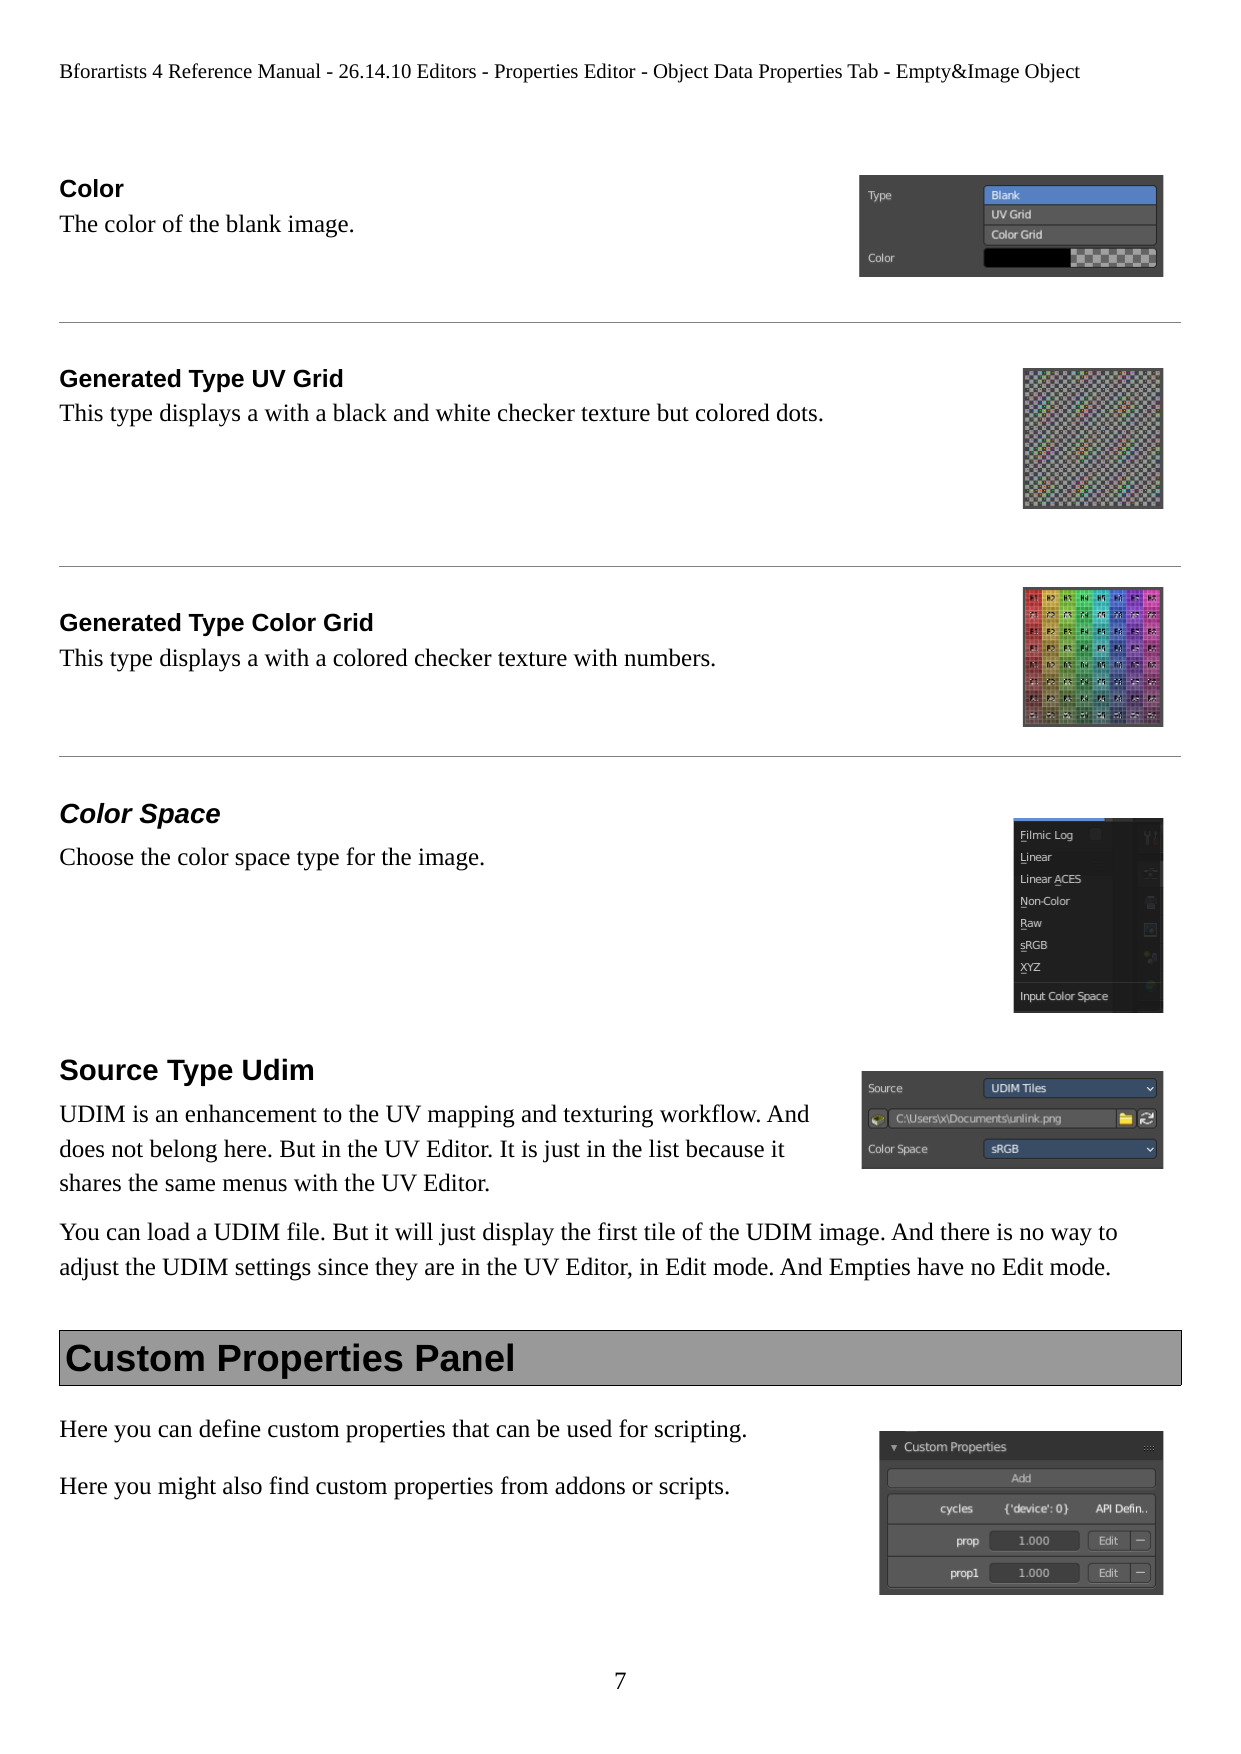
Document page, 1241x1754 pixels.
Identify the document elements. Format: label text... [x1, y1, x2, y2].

subtitle Color Space [59, 798, 1181, 830]
subtitle Color [59, 174, 1181, 203]
picture [1022, 368, 1164, 509]
picture [1013, 818, 1164, 1013]
text Here you might also find custom properties from addons or scripts. [59, 1471, 879, 1500]
text This type displays a with a black and white checker texture but colored dots. [59, 398, 1022, 427]
subtitle Source Type Udim [59, 1053, 1181, 1087]
text You can load a UDIM file. But it will just display the first tile of the UDIM image. And there is no way to adjust the UDIM settings since they are in the UV Editor, in Edit mode. And Empties have no Edit mode. [59, 1217, 1181, 1281]
text The color of the blank image. [59, 209, 859, 238]
table_header Custom Properties Panel [60, 1331, 1181, 1385]
subtitle Generated Type Color Grid [59, 608, 1022, 637]
subtitle Generated Type UV Grid [59, 364, 1181, 392]
text UDIM is an enhancement to the UV mapping and texturing workflow. And does not belong here. But in the UV Editor. It is just in the list because it shares the same menus with the UV Editor. [59, 1099, 1181, 1197]
picture [879, 1431, 1164, 1595]
text Choose the color space type for the image. [59, 842, 1013, 871]
picture [859, 175, 1164, 277]
text Here you can define custom properties that can be used for scripting. [59, 1414, 1181, 1442]
text This type displays a with a colored checker texture with numbers. [59, 643, 1022, 672]
picture [1022, 587, 1164, 727]
picture [861, 1071, 1164, 1169]
